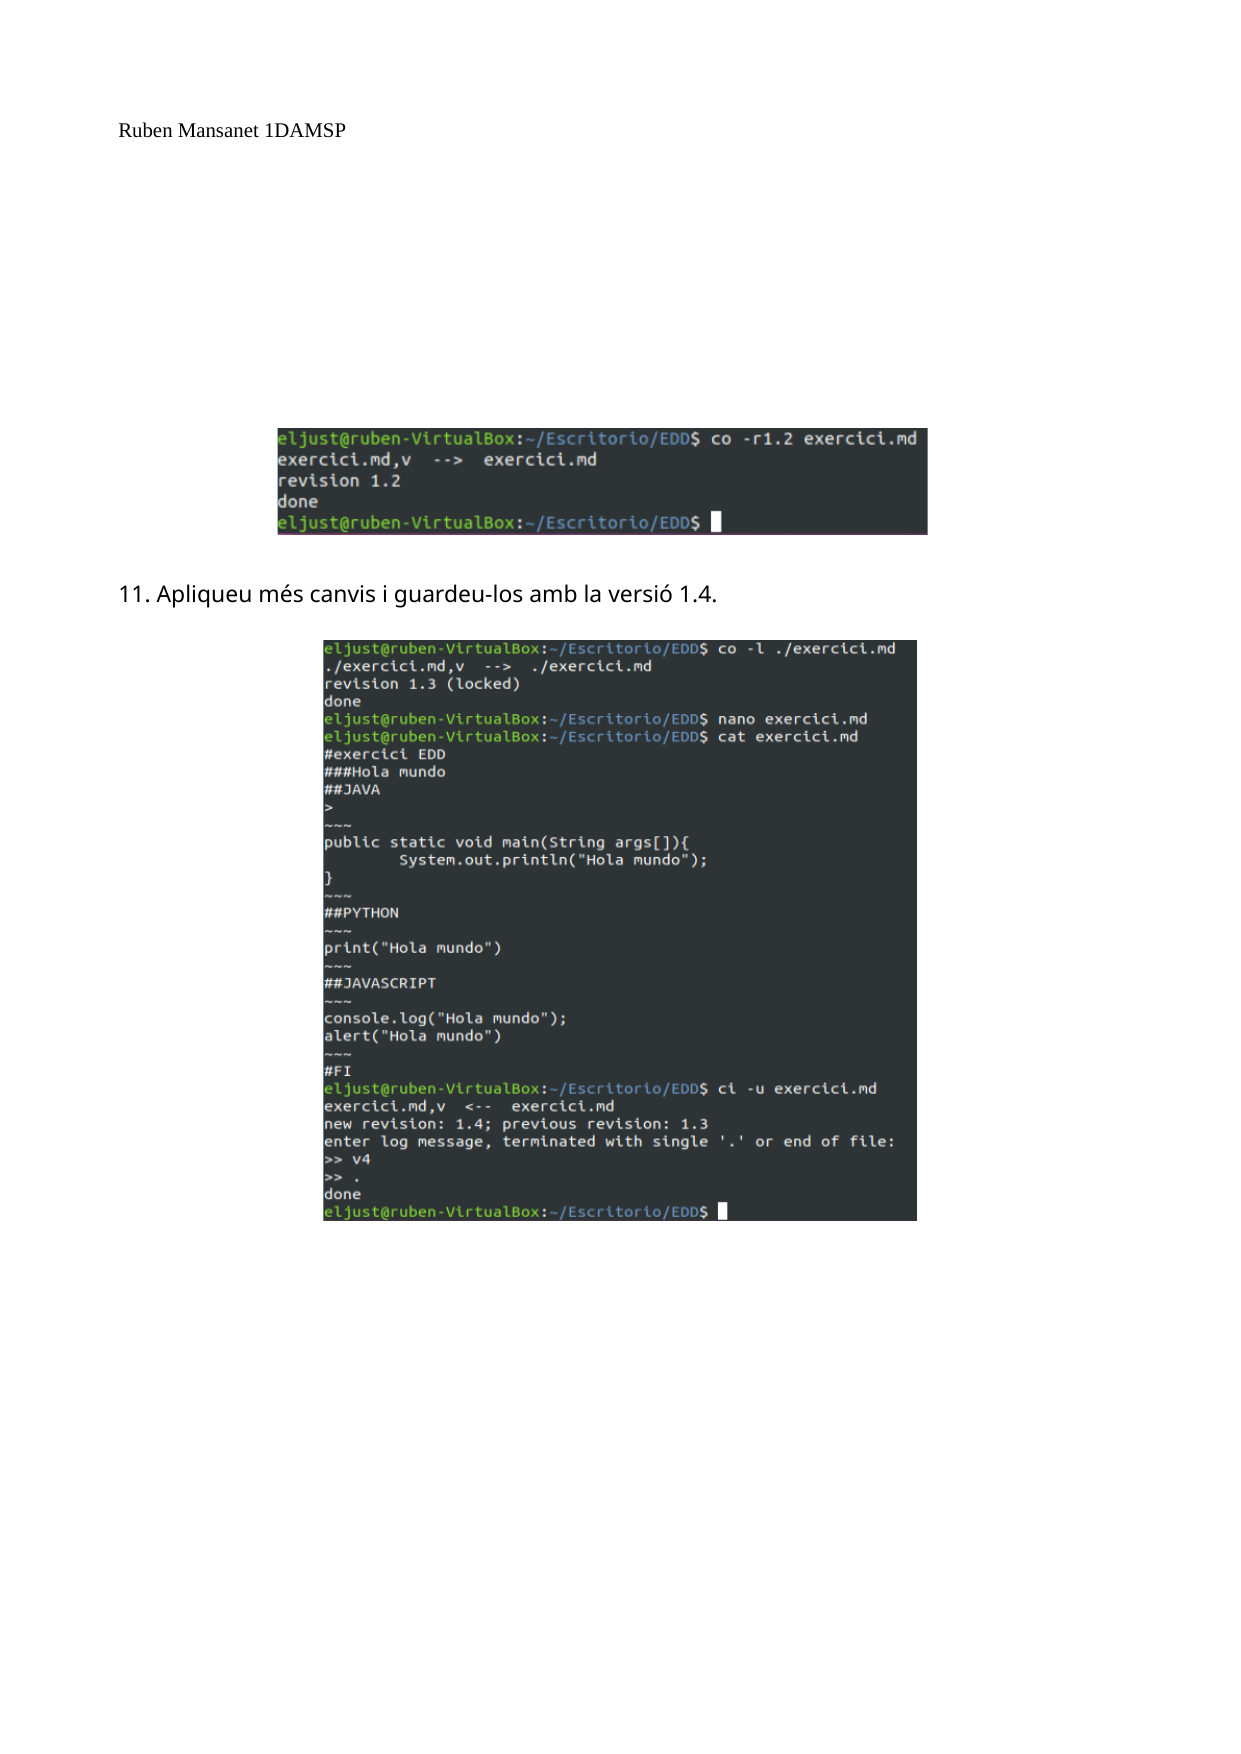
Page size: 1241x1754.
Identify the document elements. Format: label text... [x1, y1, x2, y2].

text 11. Apliqueu més canvis i guardeu-los amb la versió 1.4. [118, 578, 1122, 609]
picture [323, 640, 917, 1221]
picture [277, 428, 928, 535]
